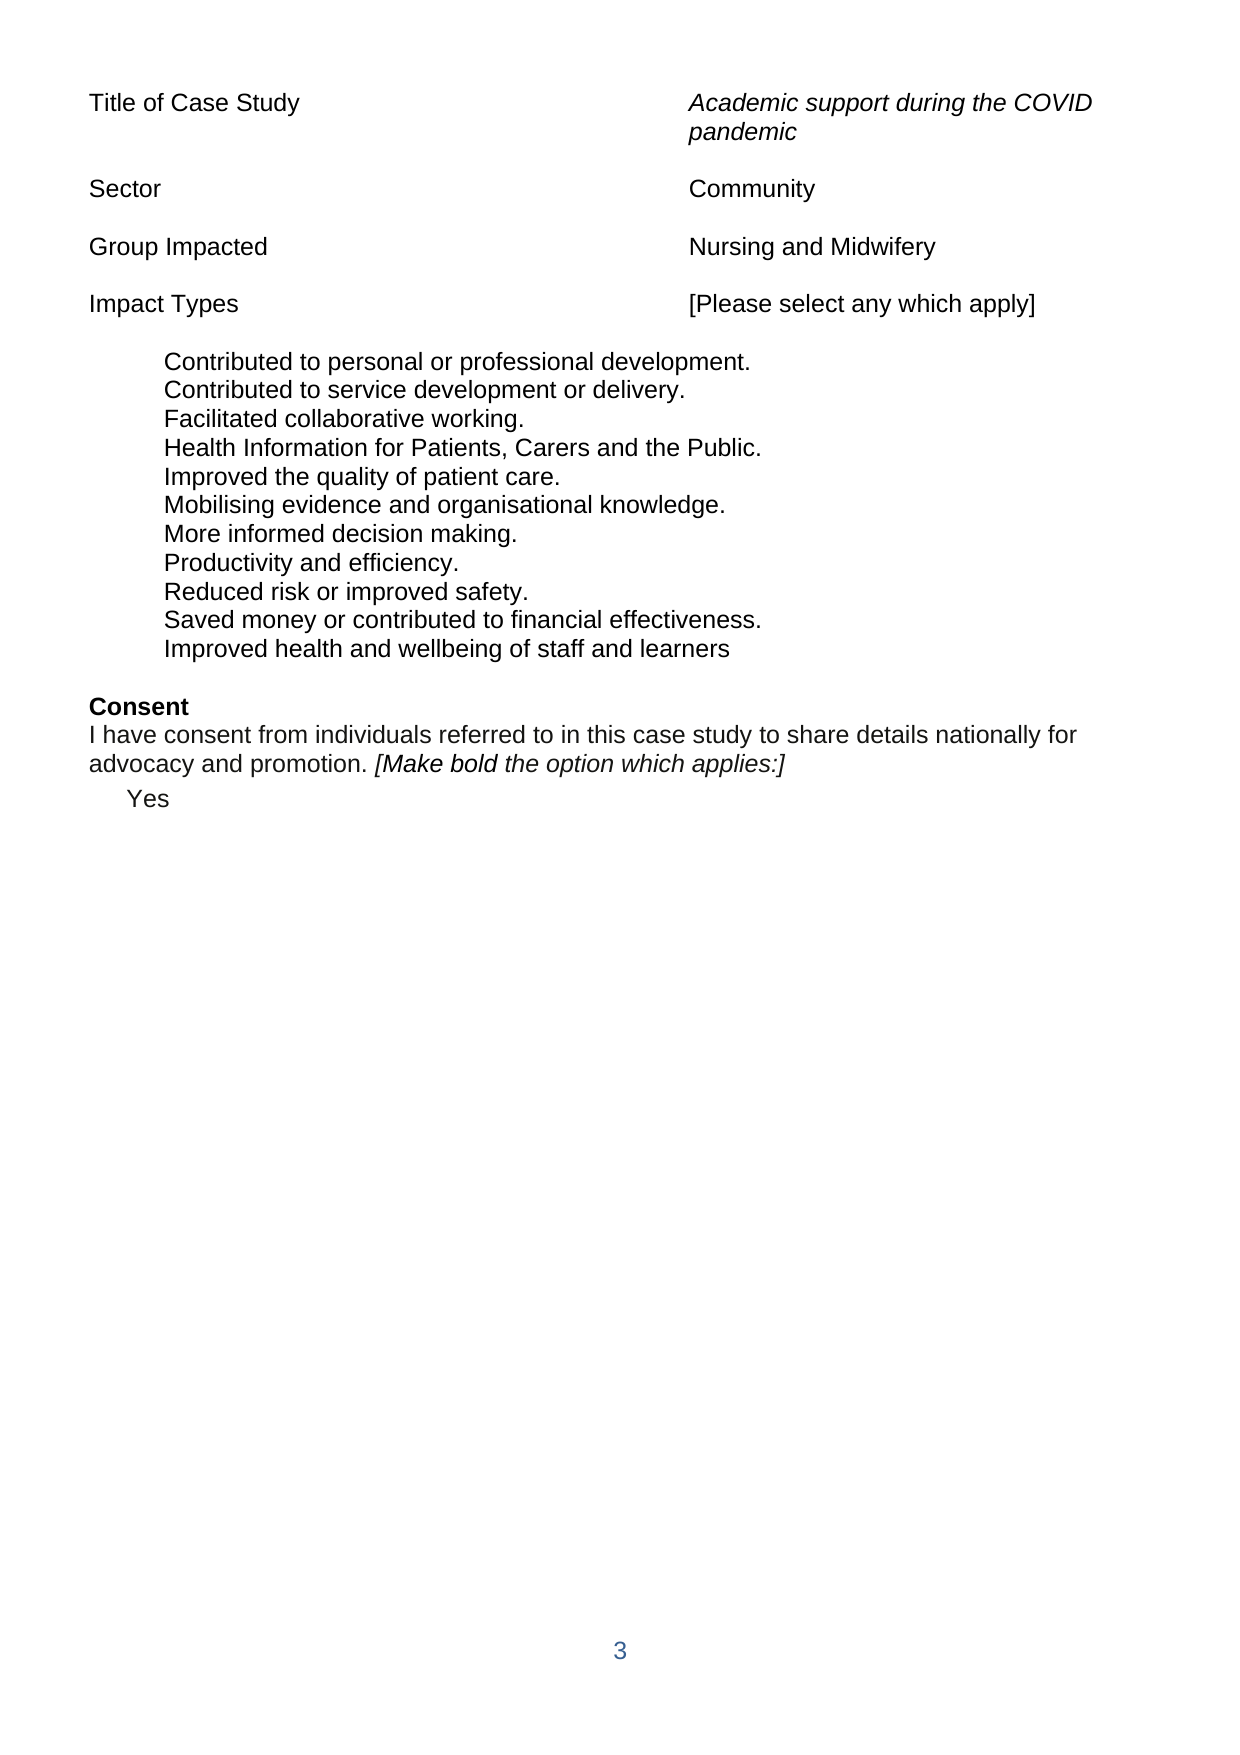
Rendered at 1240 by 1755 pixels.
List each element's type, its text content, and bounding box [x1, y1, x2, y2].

text Yes [126, 784, 1151, 813]
text I have consent from individuals referred to in this case study to share details nationally for advocacy and promotion. [Make bold the option which applies:] [89, 720, 1151, 778]
text Productivity and efficiency. [164, 548, 1151, 577]
text Mobilising evidence and organisational knowledge. [164, 490, 1151, 519]
text Group Impacted Nursing and Midwifery [89, 232, 1151, 260]
text Contributed to personal or professional development. [164, 347, 1151, 375]
text Reduced risk or improved safety. [164, 577, 1151, 605]
text Sector Community [89, 174, 1151, 203]
text Saved money or contributed to financial effectiveness. [164, 605, 1151, 634]
text More informed decision making. [164, 519, 1151, 548]
text Health Information for Patients, Carers and the Public. [164, 433, 1151, 462]
text Impact Types [Please select any which apply] [89, 289, 1151, 347]
text Facilitated collaborative working. [164, 404, 1151, 433]
text Title of Case Study Academic support during the COVID pandemic [89, 88, 1151, 145]
text Improved health and wellbeing of staff and learners [164, 634, 1151, 663]
text Contributed to service development or delivery. [164, 375, 1151, 404]
text Improved the quality of patient care. [164, 462, 1151, 490]
text Consent [89, 692, 1151, 720]
